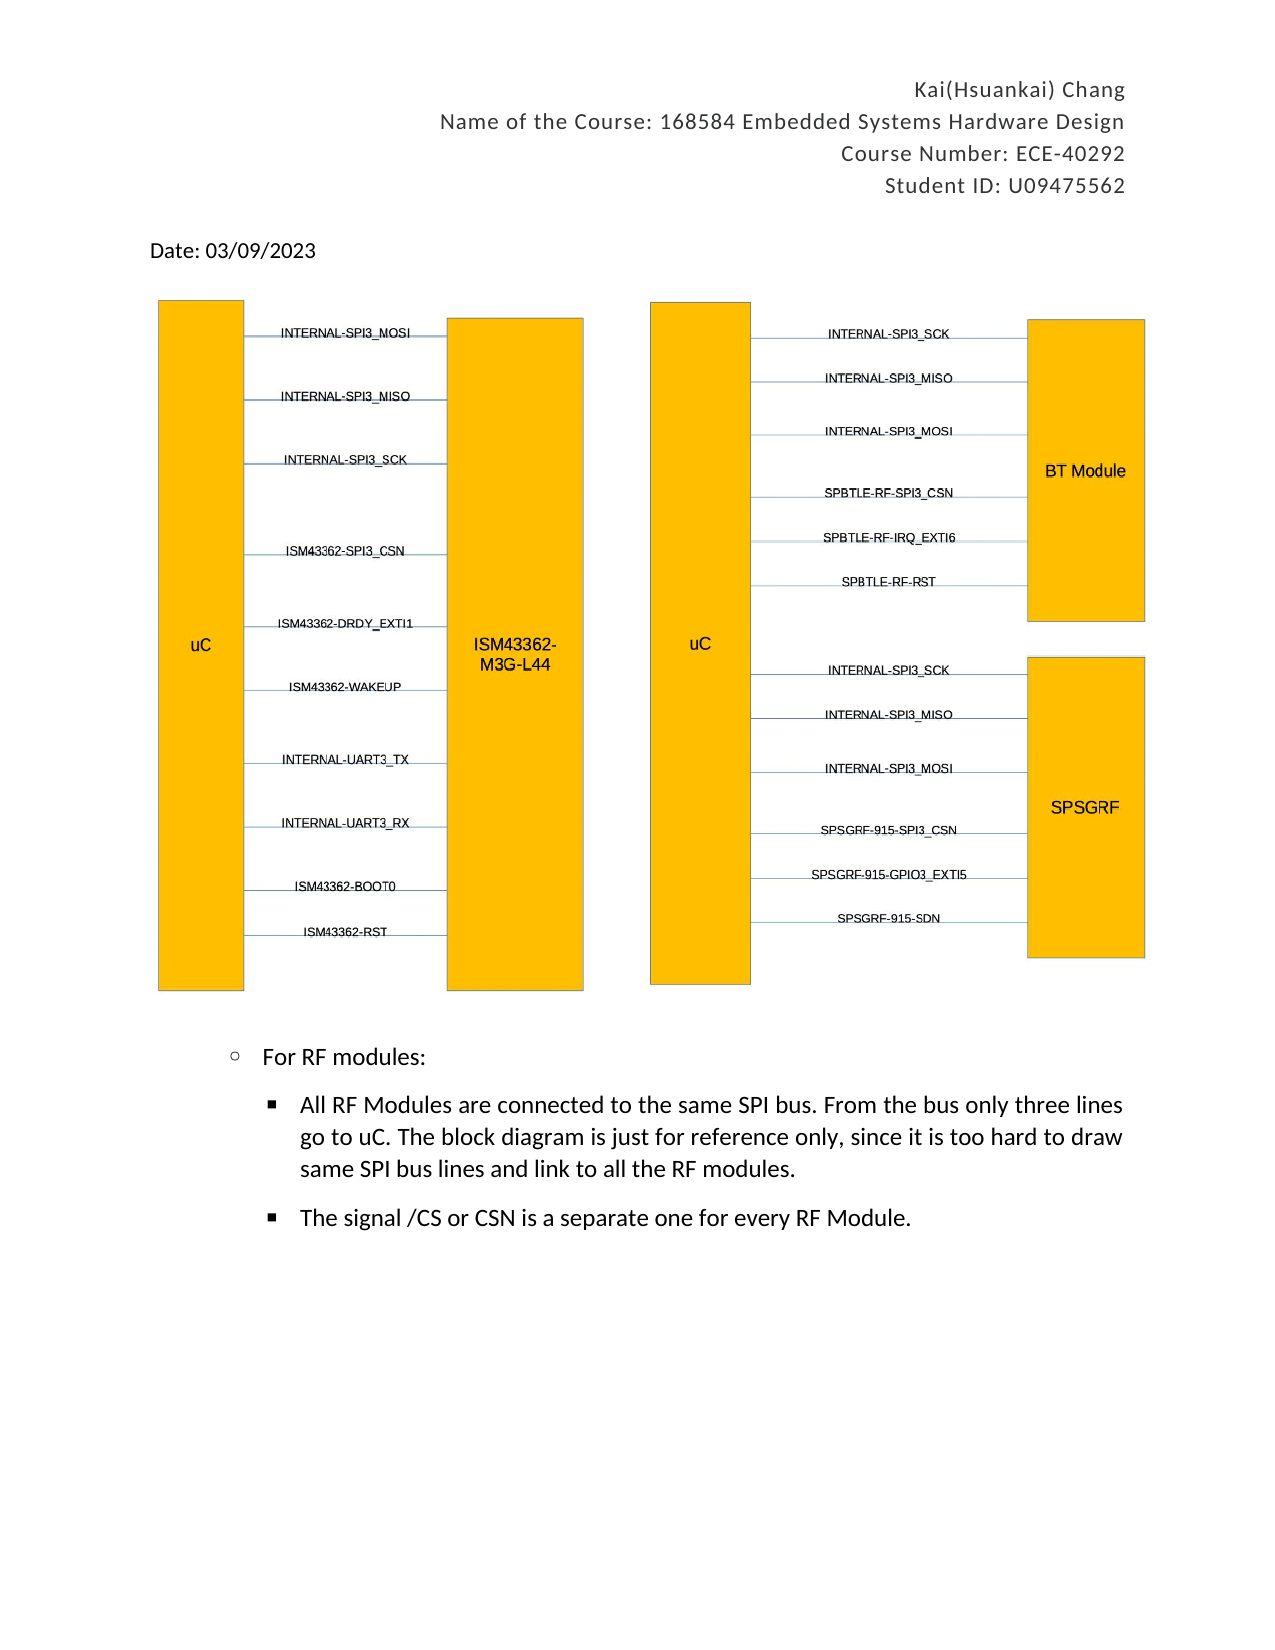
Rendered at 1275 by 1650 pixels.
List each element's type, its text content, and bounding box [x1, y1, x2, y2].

picture [148, 285, 1152, 994]
list The signal /CS or CSN is a separate one for every RF Module. [262, 1202, 1125, 1233]
list All RF Modules are connected to the same SPI bus. From the bus only three lines go to uC. The block diagram is just for reference only, since it is too hard to draw same SPI bus lines and link to all the RF modules. [262, 1089, 1125, 1184]
list For RF modules: [225, 1041, 1125, 1071]
